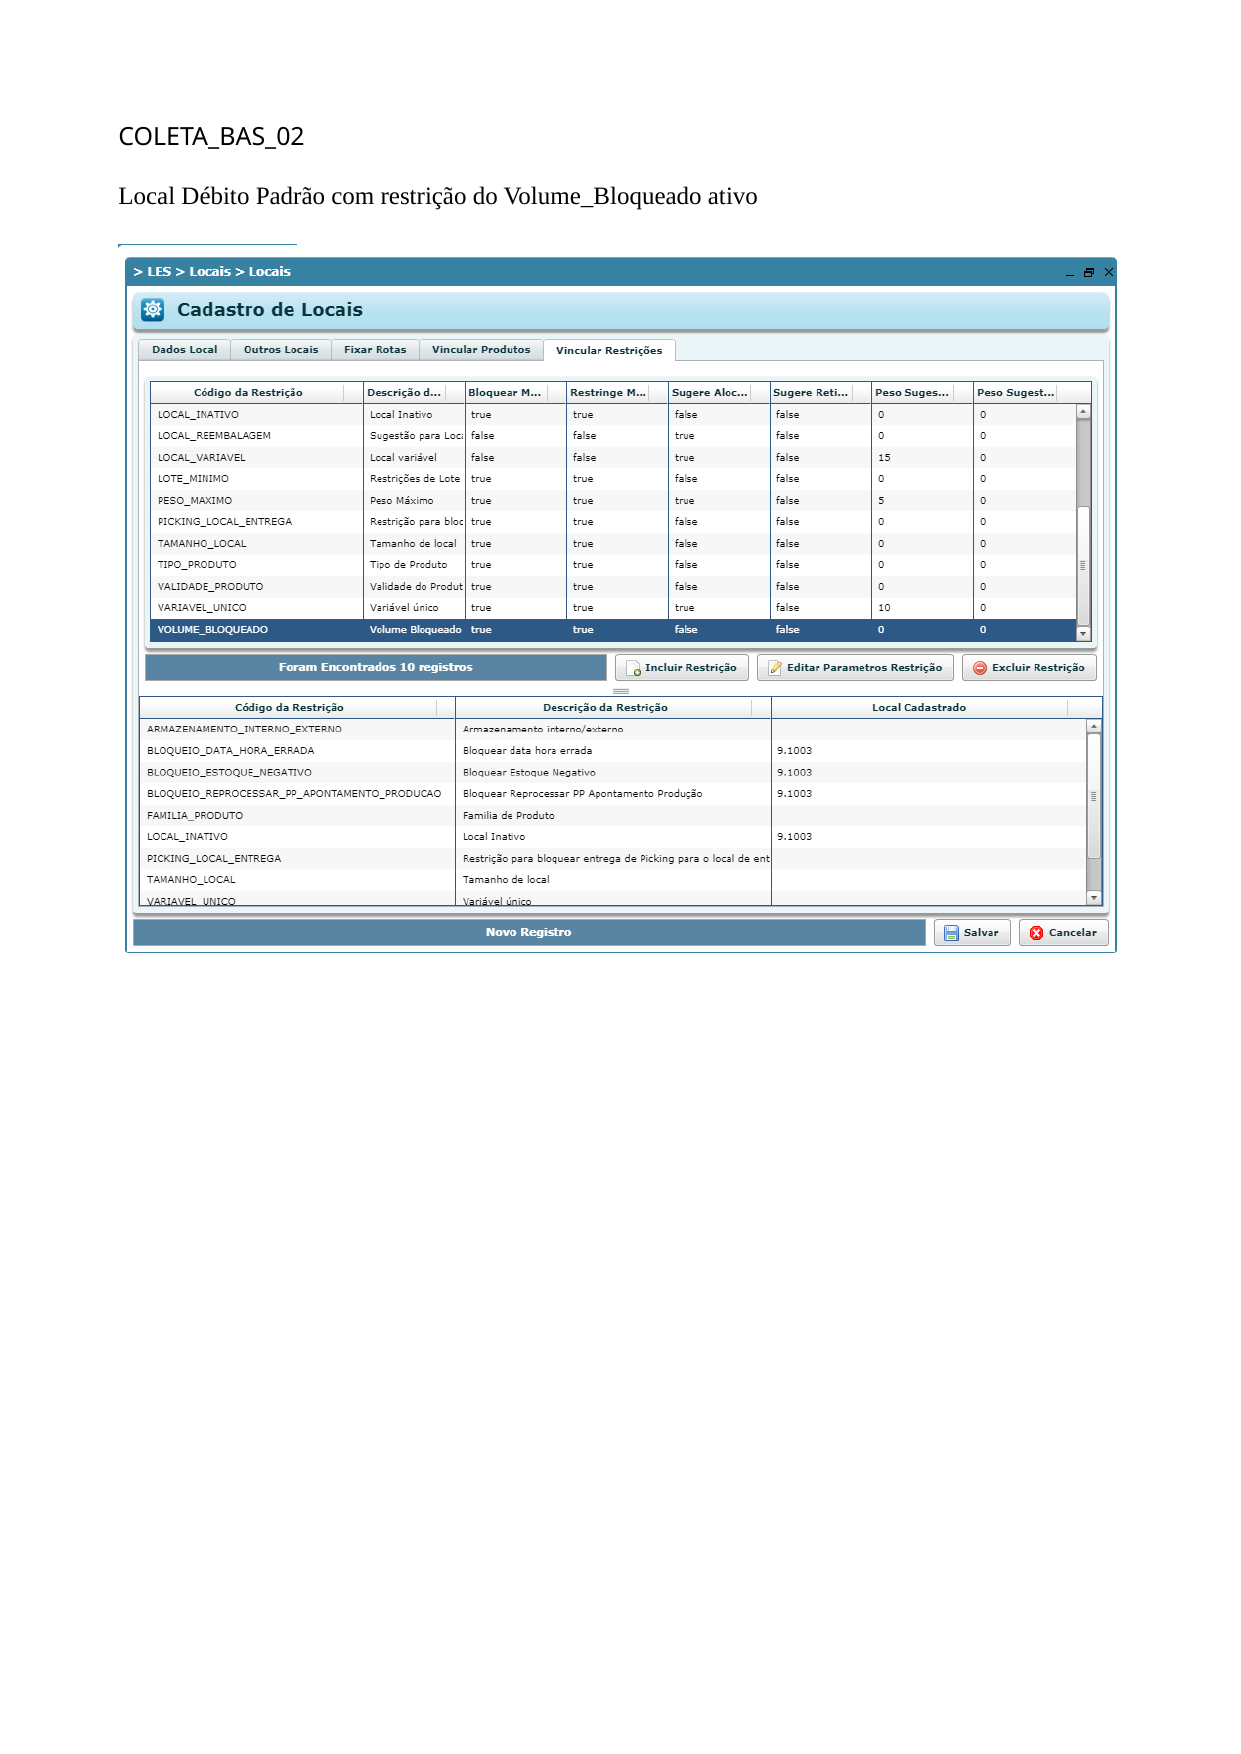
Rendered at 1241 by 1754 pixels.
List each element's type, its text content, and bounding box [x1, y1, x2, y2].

picture [118, 244, 1123, 953]
text COLETA_BAS_02 [118, 118, 1122, 152]
text Local Débito Padrão com restrição do Volume_Bloqueado ativo [118, 181, 1122, 210]
